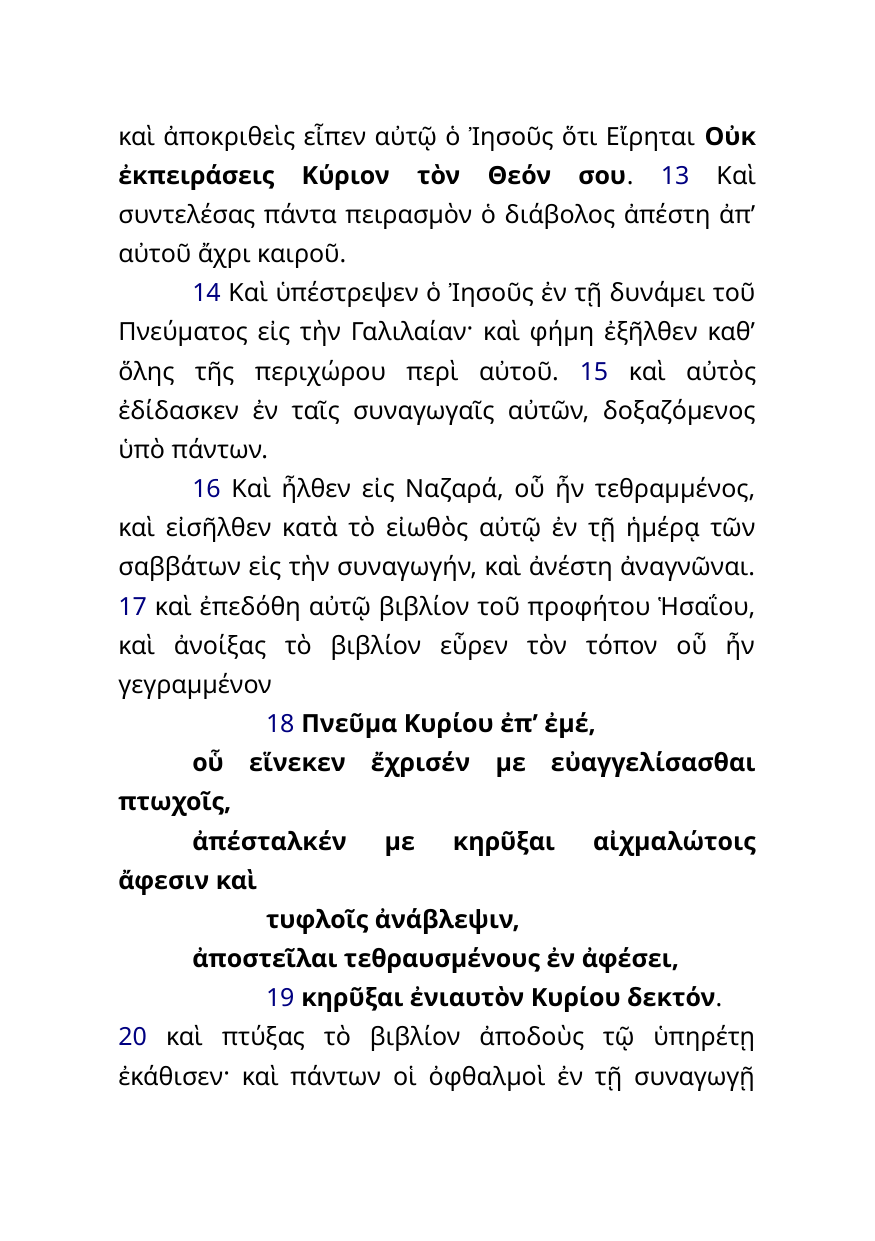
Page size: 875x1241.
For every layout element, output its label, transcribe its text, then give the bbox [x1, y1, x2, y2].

text τυφλοῖς ἀνάβλεψιν, [118, 901, 756, 936]
text 16 Καὶ ἦλθεν εἰς Ναζαρά, οὗ ἦν τεθραμμένος, καὶ εἰσῆλθεν κατὰ τὸ εἰωθὸς αὐτῷ ἐν τῇ ἡμέρᾳ τῶν σαββάτων εἰς τὴν συναγωγήν, καὶ ἀνέστη ἀναγνῶναι. 17 καὶ ἐπεδόθη αὐτῷ βιβλίον τοῦ προφήτου Ἡσαΐου, καὶ ἀνοίξας τὸ βιβλίον εὗρεν τὸν τόπον οὗ ἦν γεγραμμένον [118, 471, 756, 701]
text οὗ εἵνεκεν ἔχρισέν με εὐαγγελίσασθαι πτωχοῖς, [118, 745, 756, 818]
text ἀποστεῖλαι τεθραυσμένους ἐν ἀφέσει, [118, 941, 756, 975]
text 18 Πνεῦμα Κυρίου ἐπ’ ἐμέ, [118, 706, 756, 740]
text 19 κηρῦξαι ἐνιαυτὸν Κυρίου δεκτόν. [118, 980, 756, 1014]
text καὶ ἀποκριθεὶς εἶπεν αὐτῷ ὁ Ἰησοῦς ὅτι Εἴρηται Οὐκ ἐκπειράσεις Κύριον τὸν Θεόν σου. 13 Καὶ συντελέσας πάντα πειρασμὸν ὁ διάβολος ἀπέστη ἀπ’ αὐτοῦ ἄχρι καιροῦ. [118, 118, 756, 270]
text 20 καὶ πτύξας τὸ βιβλίον ἀποδοὺς τῷ ὑπηρέτῃ ἐκάθισεν· καὶ πάντων οἱ ὀφθαλμοὶ ἐν τῇ συναγωγῇ [118, 1019, 756, 1092]
text ἀπέσταλκέν με κηρῦξαι αἰχμαλώτοις ἄφεσιν καὶ [118, 823, 756, 896]
text 14 Καὶ ὑπέστρεψεν ὁ Ἰησοῦς ἐν τῇ δυνάμει τοῦ Πνεύματος εἰς τὴν Γαλιλαίαν· καὶ φήμη ἐξῆλθεν καθ’ ὅλης τῆς περιχώρου περὶ αὐτοῦ. 15 καὶ αὐτὸς ἐδίδασκεν ἐν ταῖς συναγωγαῖς αὐτῶν, δοξαζόμενος ὑπὸ πάντων. [118, 275, 756, 466]
